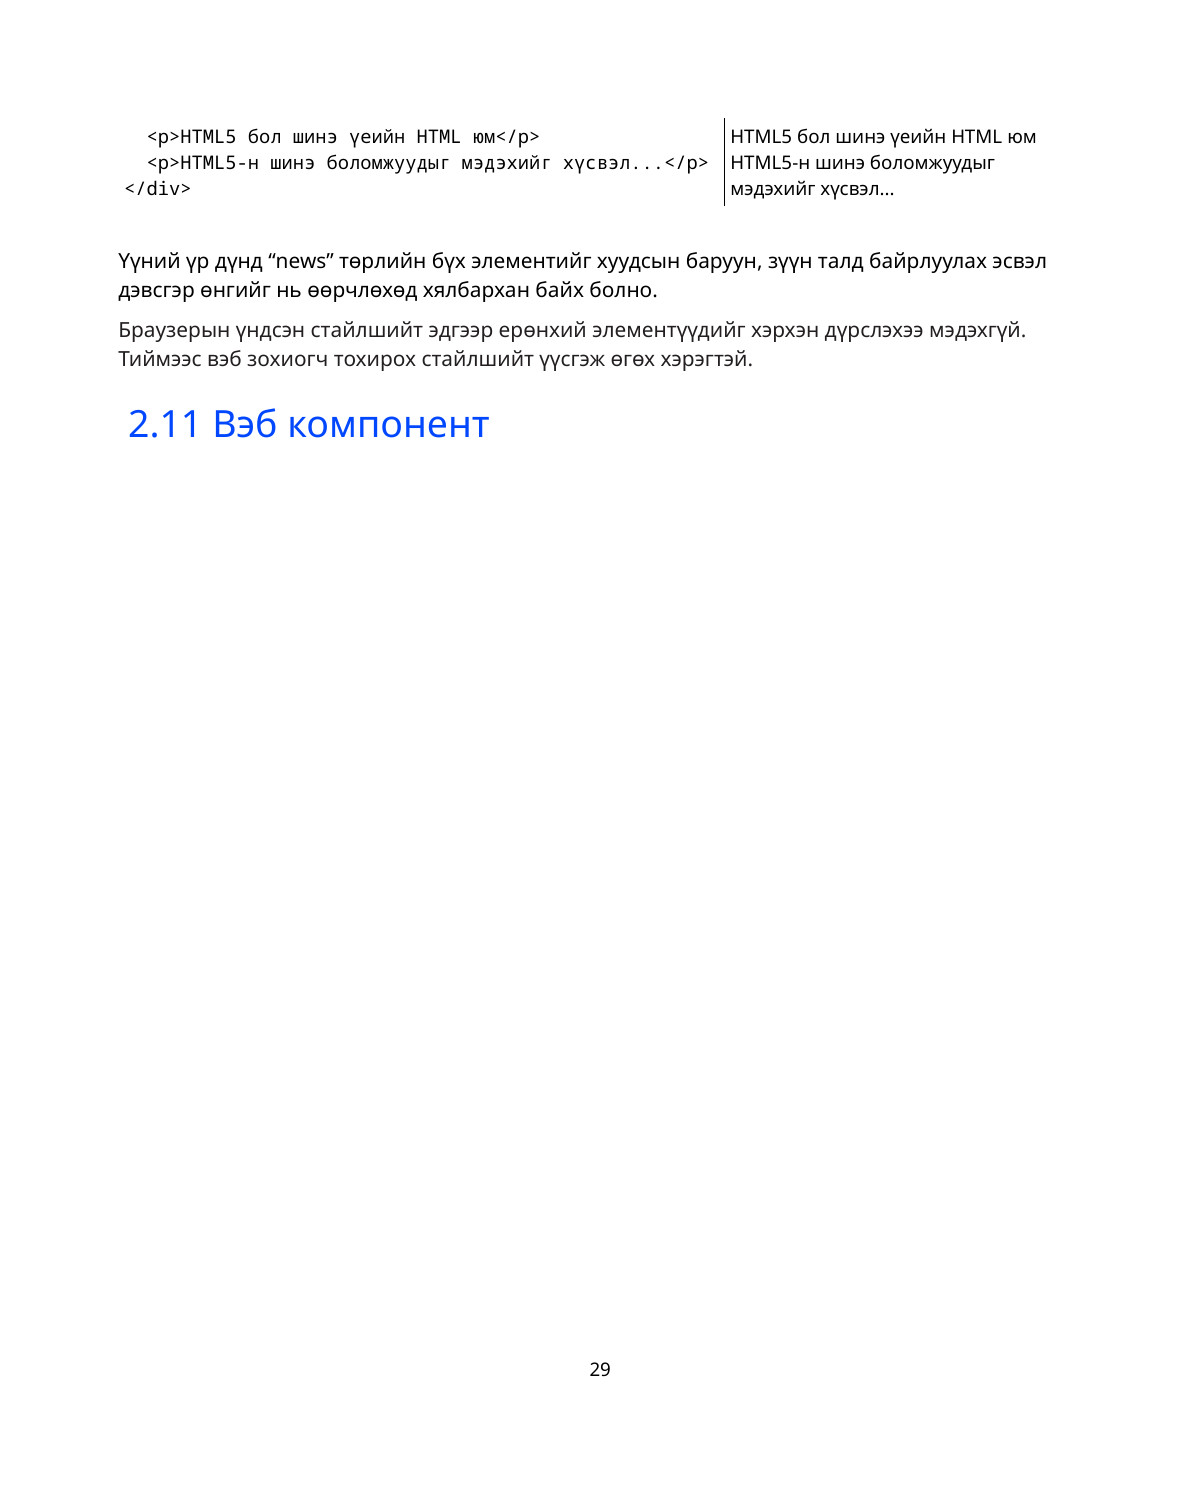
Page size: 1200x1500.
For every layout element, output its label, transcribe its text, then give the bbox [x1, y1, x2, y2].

table_header <p>HTML5 бол шинэ үеийн HTML юм</p> <p>HTML5-н шинэ боломжуудыг мэдэхийг хүсвэл...</p> </div> [118, 118, 724, 206]
subtitle Вэб компонент [118, 397, 1082, 448]
text Үүний үр дүнд “news” төрлийн бүх элементийг хуудсын баруун, зүүн талд байрлуулах эсвэл дэвсгэр өнгийг нь өөрчлөхөд хялбархан байх болно. [118, 247, 1082, 303]
table_header HTML5 бол шинэ үеийн HTML юм HTML5-н шинэ боломжуудыг мэдэхийг хүсвэл... [725, 118, 1083, 206]
text Браузерын үндсэн стайлшийт эдгээр ерөнхий элементүүдийг хэрхэн дүрслэхээ мэдэхгүй. Тиймээс вэб зохиогч тохирох стайлшийт үүсгэж өгөх хэрэгтэй. [118, 315, 1082, 372]
